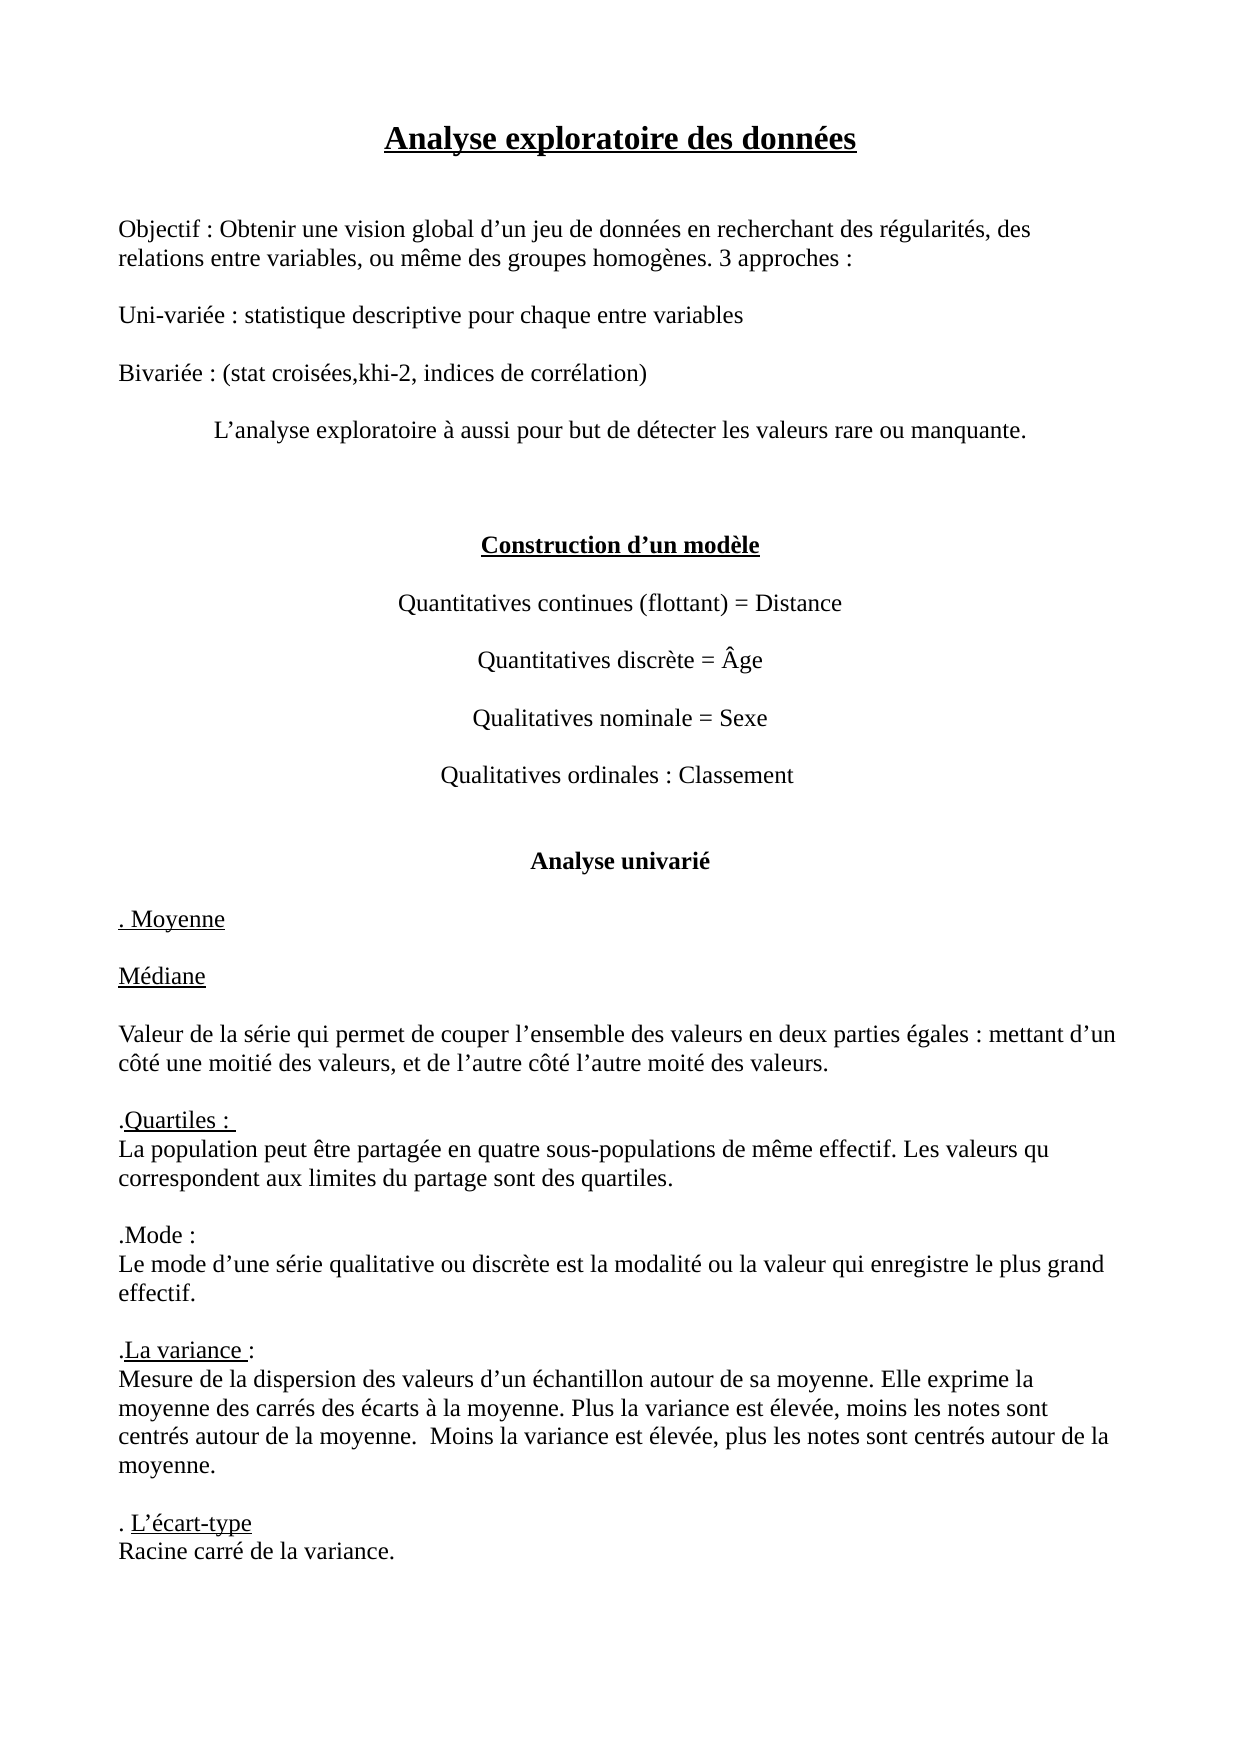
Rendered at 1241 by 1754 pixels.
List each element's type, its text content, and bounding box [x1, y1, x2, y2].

text Analyse exploratoire des données [118, 118, 1122, 156]
text L’analyse exploratoire à aussi pour but de détecter les valeurs rare ou manquante. [118, 415, 1122, 444]
text Objectif : Obtenir une vision global d’un jeu de données en recherchant des régularités, des relations entre variables, ou même des groupes homogènes. 3 approches : [118, 214, 1122, 271]
text Analyse univarié [118, 846, 1122, 875]
text La population peut être partagée en quatre sous-populations de même effectif. Les valeurs qu correspondent aux limites du partage sont des quartiles. [118, 1134, 1122, 1191]
text Qualitatives nominale = Sexe [118, 703, 1122, 731]
text Mesure de la dispersion des valeurs d’un échantillon autour de sa moyenne. Elle exprime la moyenne des carrés des écarts à la moyenne. Plus la variance est élevée, moins les notes sont centrés autour de la moyenne. Moins la variance est élevée, plus les notes sont centrés autour de la moyenne. [118, 1364, 1122, 1479]
text .Quartiles : [118, 1105, 1122, 1134]
text Médiane [118, 961, 1122, 990]
text . L’écart-type [118, 1508, 1122, 1536]
text .La variance : [118, 1335, 1122, 1364]
text Bivariée : (stat croisées,khi-2, indices de corrélation) [118, 358, 1122, 386]
text .Mode : [118, 1220, 1122, 1249]
text Le mode d’une série qualitative ou discrète est la modalité ou la valeur qui enregistre le plus grand effectif. [118, 1249, 1122, 1306]
text Uni-variée : statistique descriptive pour chaque entre variables [118, 300, 1122, 329]
text Racine carré de la variance. [118, 1536, 1122, 1565]
text Valeur de la série qui permet de couper l’ensemble des valeurs en deux parties égales : mettant d’un côté une moitié des valeurs, et de l’autre côté l’autre moité des valeurs. [118, 1019, 1122, 1076]
text Qualitatives ordinales : Classement [118, 760, 1122, 789]
text Quantitatives continues (flottant) = Distance [118, 588, 1122, 616]
text Construction d’un modèle [118, 530, 1122, 559]
text Quantitatives discrète = Âge [118, 645, 1122, 674]
text . Moyenne [118, 904, 1122, 933]
